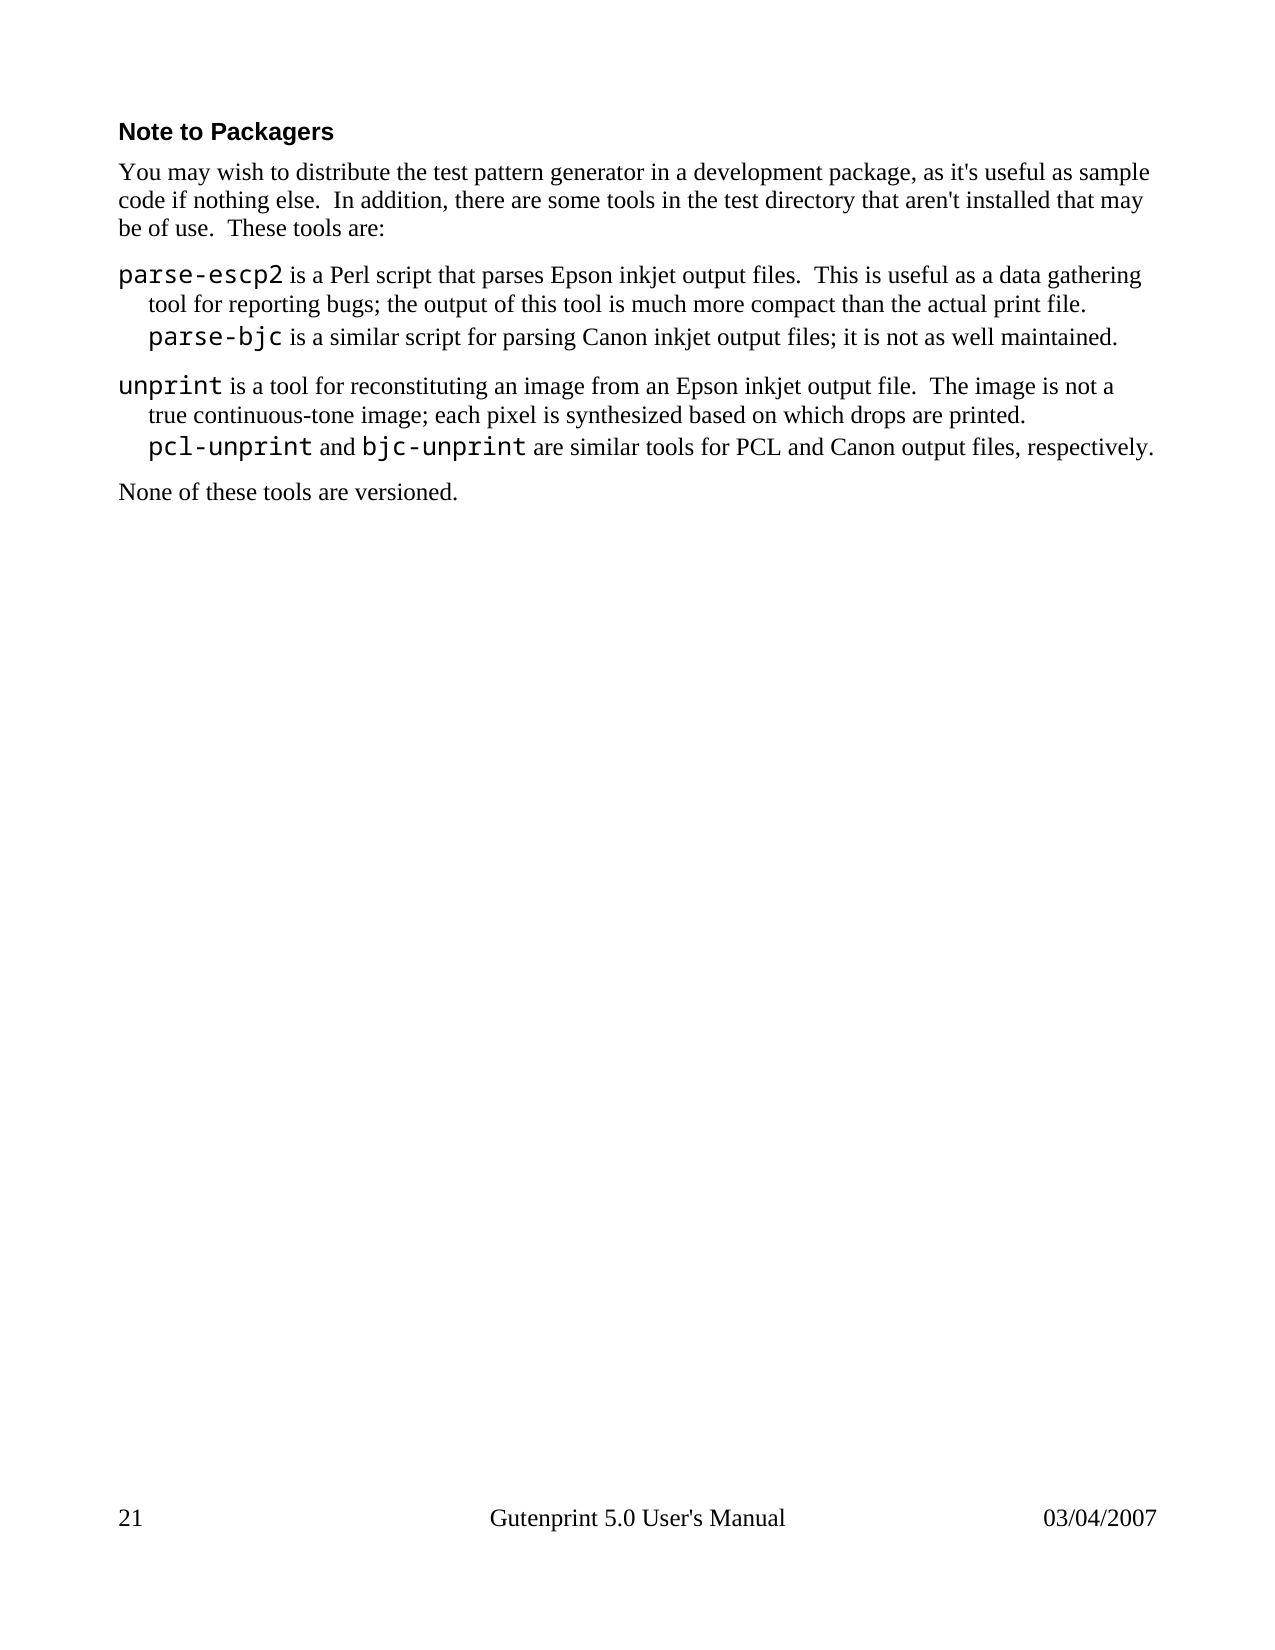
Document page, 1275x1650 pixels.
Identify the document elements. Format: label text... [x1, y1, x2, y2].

text None of these tools are versioned. [118, 478, 1157, 506]
subtitle Note to Packagers [118, 118, 1157, 146]
text unprint is a tool for reconstituting an image from an Epson inkjet output file. The image is not a true continuous-tone image; each pixel is synthesized based on which drops are printed. pcl‑unprint and bjc-unprint are similar tools for PCL and Canon output files, respectively. [118, 367, 1157, 463]
text You may wish to distribute the test pattern generator in a development package, as it's useful as sample code if nothing else. In addition, there are some tools in the test directory that aren't installed that may be of use. These tools are: [118, 158, 1157, 241]
text parse-escp2 is a Perl script that parses Epson inkjet output files. This is useful as a data gathering tool for reporting bugs; the output of this tool is much more compact than the actual print file. parse-bjc is a similar script for parsing Canon inkjet output files; it is not as well maintained. [118, 256, 1157, 352]
